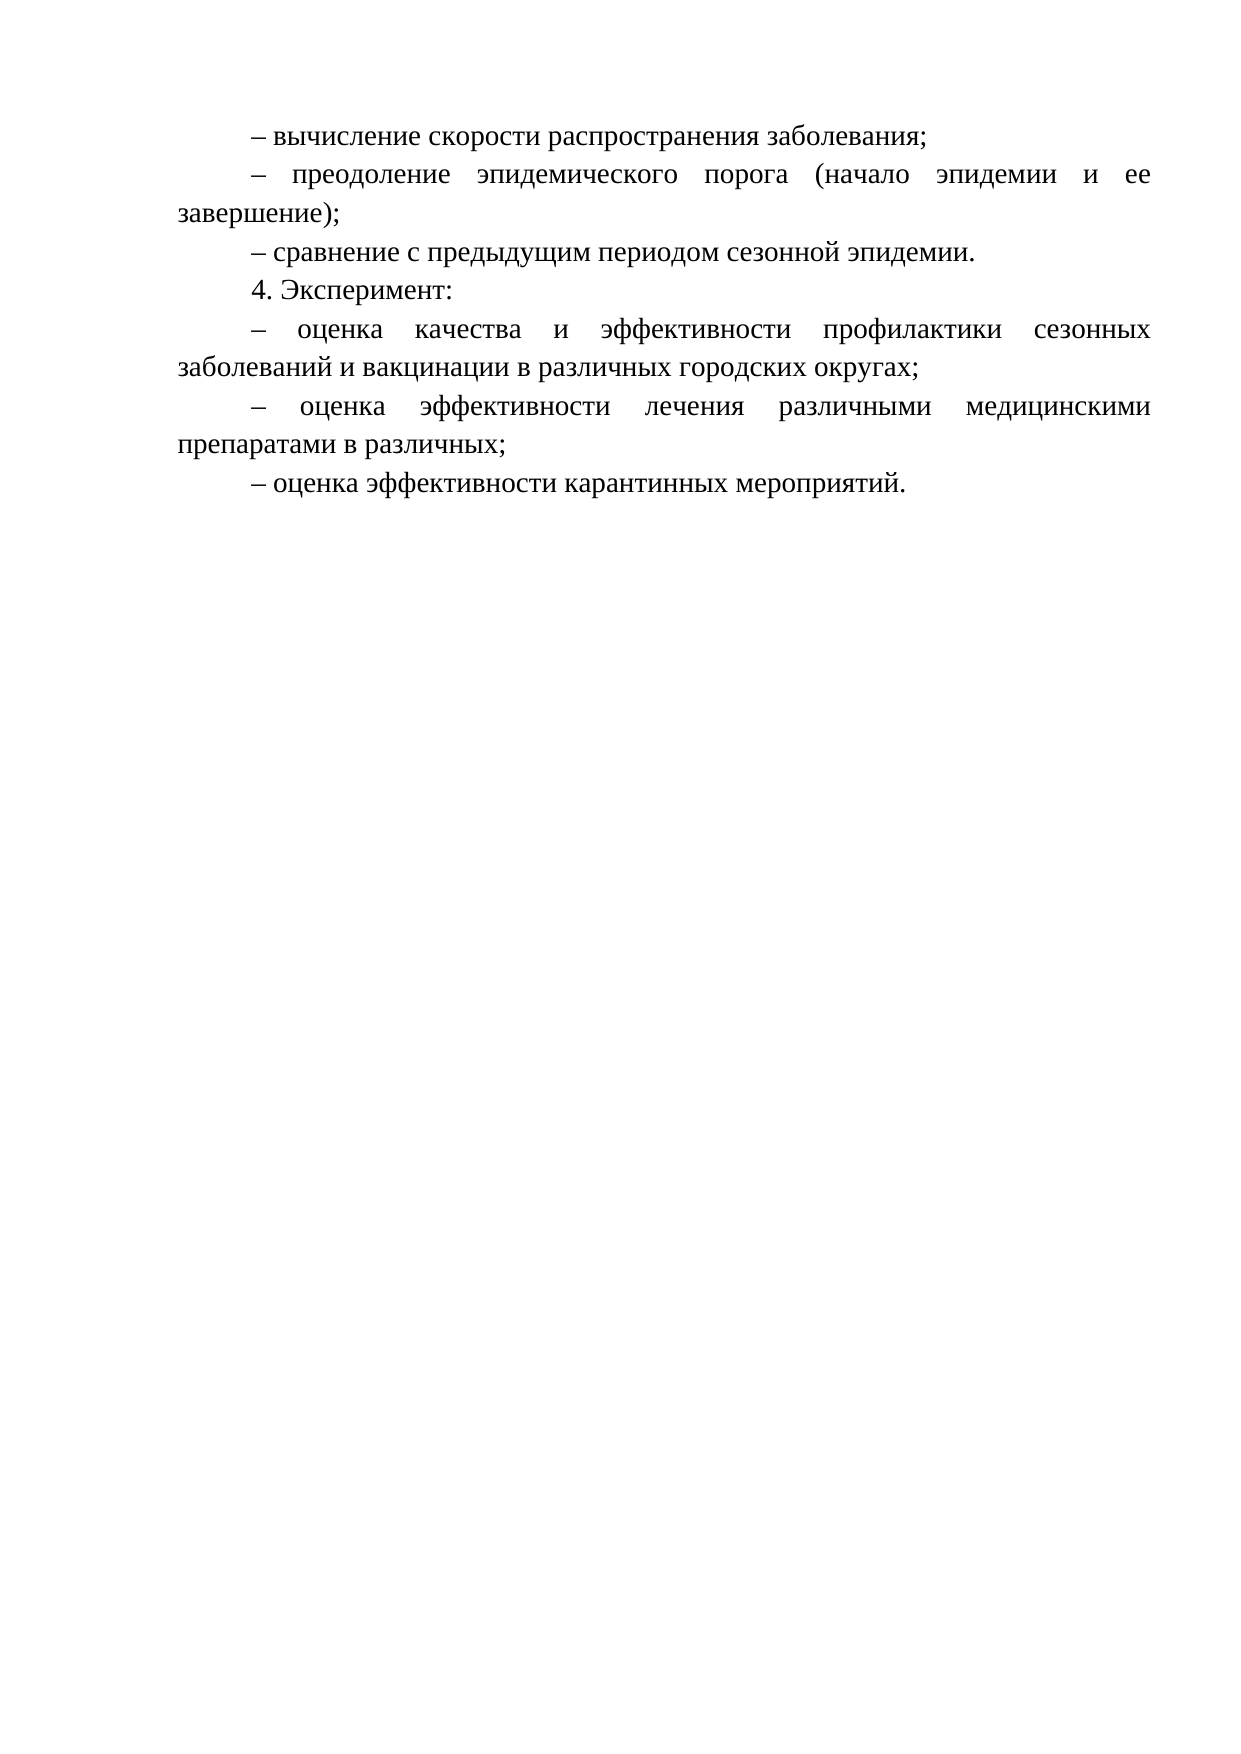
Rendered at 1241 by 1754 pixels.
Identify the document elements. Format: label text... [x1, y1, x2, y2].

text – вычисление скорости распространения заболевания; [177, 118, 1152, 152]
text – оценка эффективности карантинных мероприятий. [177, 465, 1152, 498]
text – оценка эффективности лечения различными медицинскими препаратами в различных; [177, 388, 1152, 460]
text – оценка качества и эффективности профилактики сезонных заболеваний и вакцинации в различных городских округах; [177, 311, 1152, 383]
text 4. Эксперимент: [177, 272, 1152, 306]
text – сравнение с предыдущим периодом сезонной эпидемии. [177, 234, 1152, 267]
text – преодоление эпидемического порога (начало эпидемии и ее завершение); [177, 157, 1152, 229]
